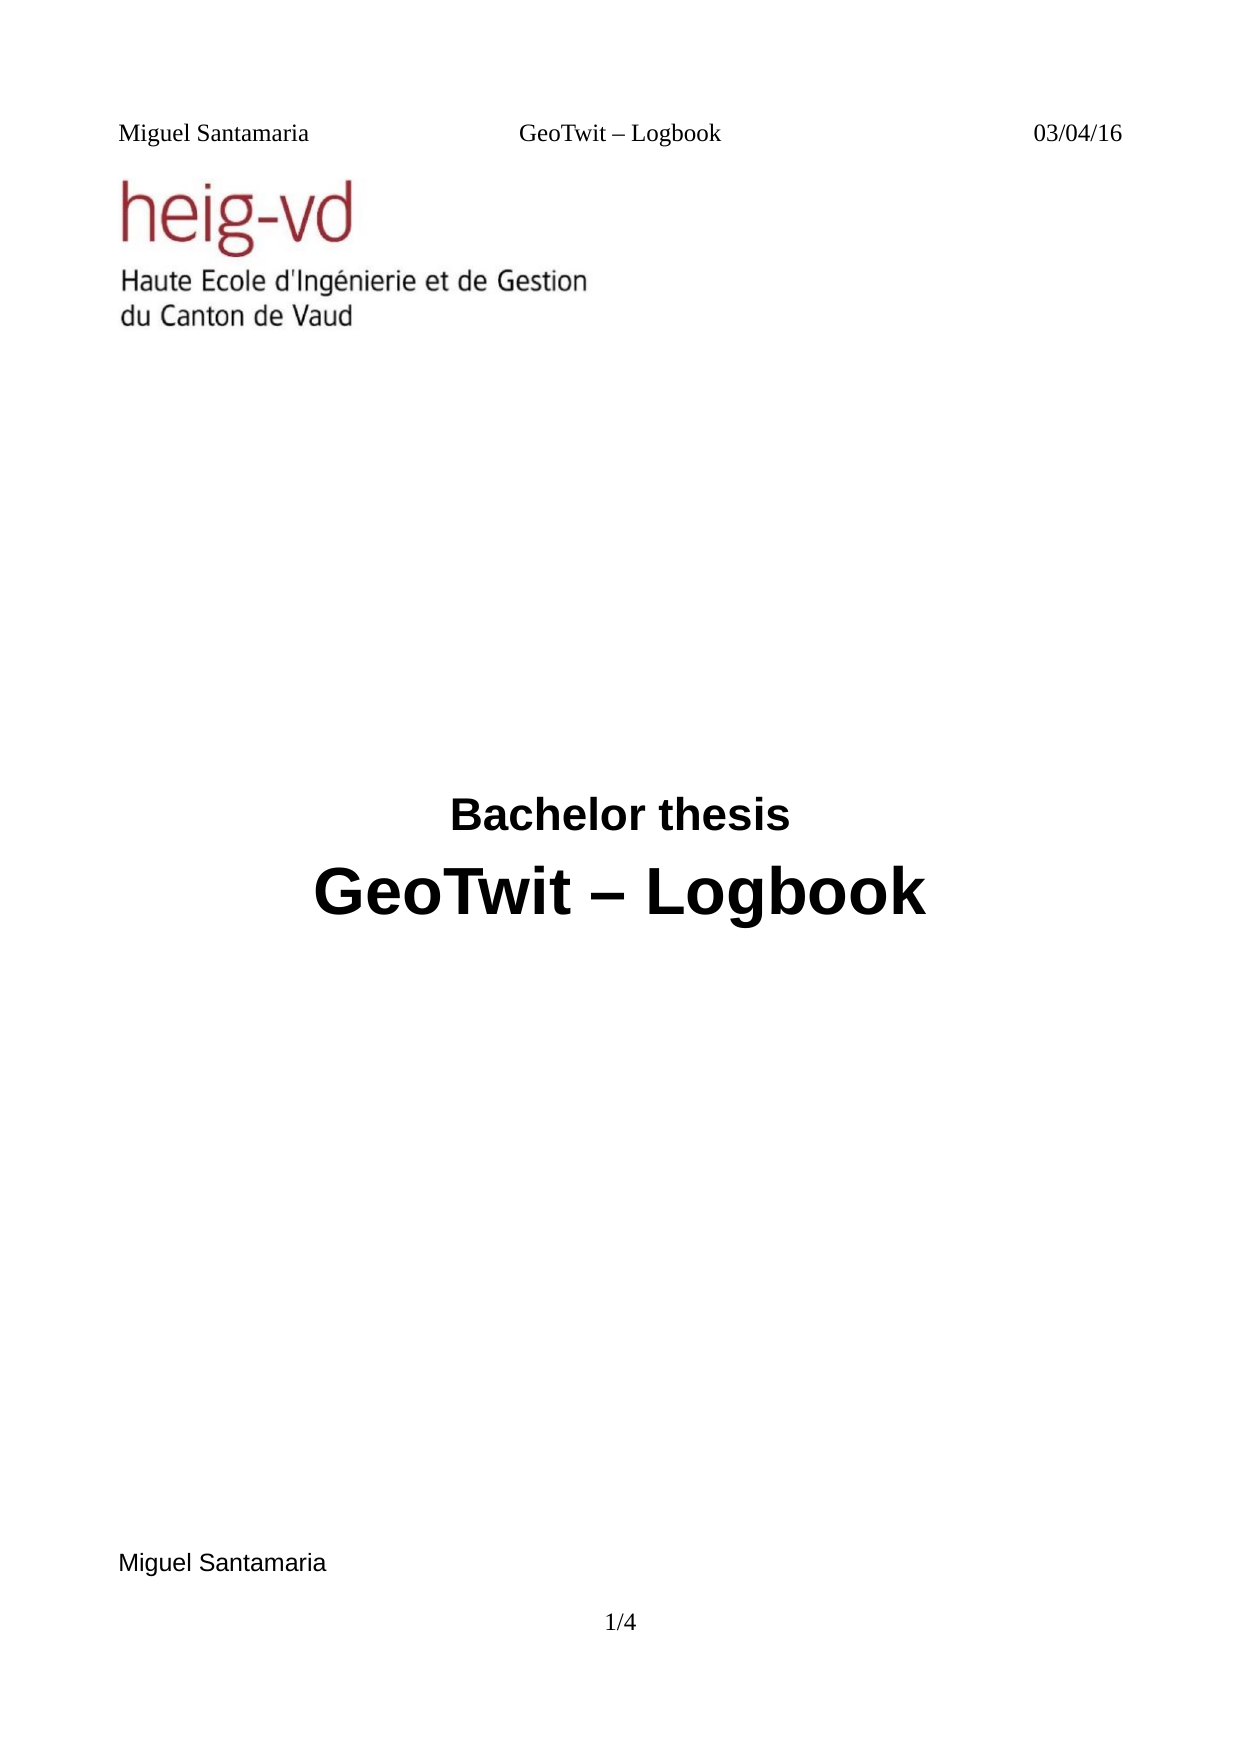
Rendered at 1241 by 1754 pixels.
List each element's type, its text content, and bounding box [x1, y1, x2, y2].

title Bachelor thesis [118, 787, 1122, 840]
picture [118, 176, 593, 331]
text Miguel Santamaria [118, 1548, 1122, 1576]
text GeoTwit – Logbook [118, 852, 1122, 929]
